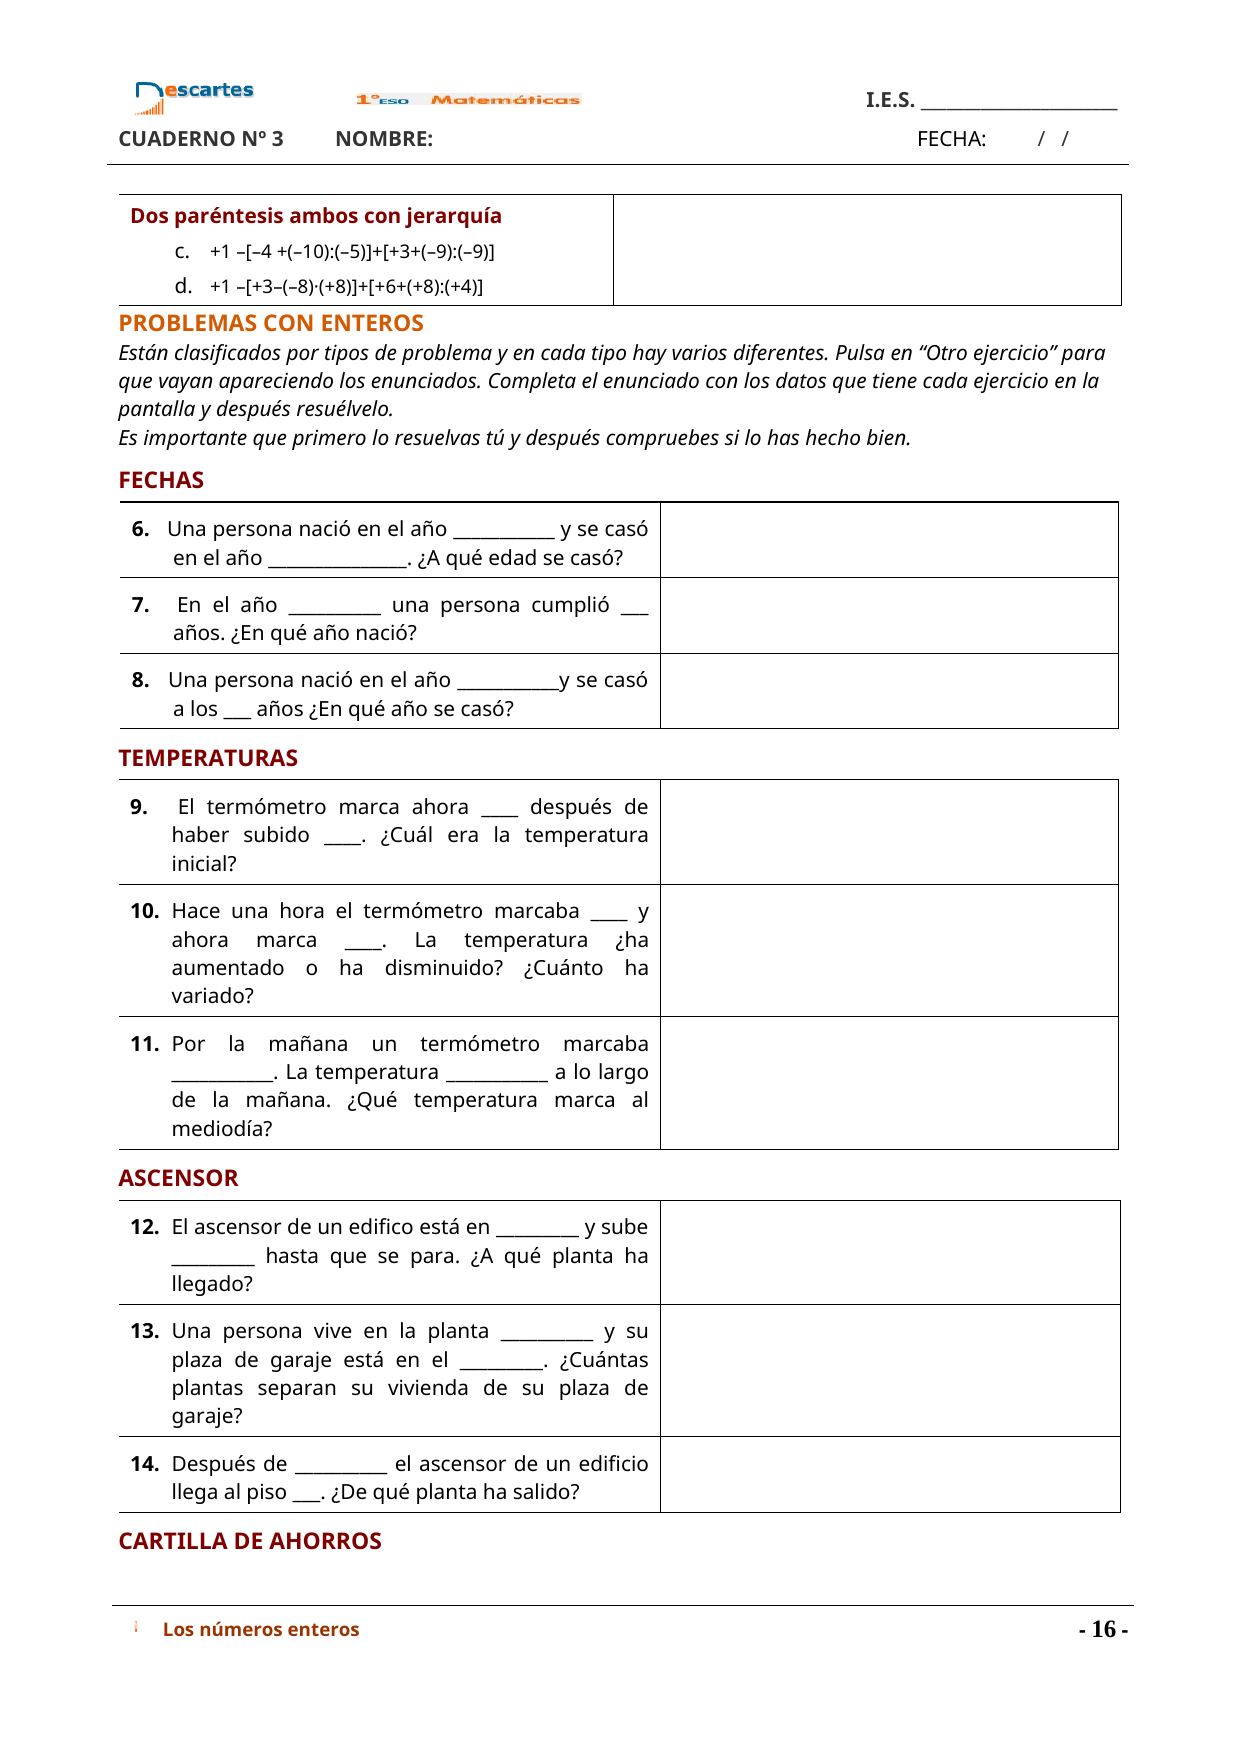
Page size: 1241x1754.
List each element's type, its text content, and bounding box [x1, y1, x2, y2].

text Están clasificados por tipos de problema y en cada tipo hay varios diferentes. Pulsa en “Otro ejercicio” para que vayan apareciendo los enunciados. Completa el enunciado con los datos que tiene cada ejercicio en la pantalla y después resuélvelo. [118, 338, 1122, 423]
table_header El termómetro marca ahora ____ después de haber subido ____. ¿Cuál era la temperatura inicial? [119, 780, 660, 883]
table_cell Una persona nació en el año ___________y se casó a los ___ años ¿En qué año se casó? [120, 654, 660, 728]
table_cell [614, 195, 1121, 305]
table_cell [661, 1305, 1120, 1436]
table_cell Hace una hora el termómetro marcaba ____ y ahora marca ____. La temperatura ¿ha aumentado o ha disminuido? ¿Cuánto ha variado? [119, 885, 660, 1016]
table_header [661, 503, 1118, 577]
text TEMPERATURAS [118, 742, 1122, 773]
text CARTILLA DE AHORROS [118, 1525, 1122, 1556]
table_cell En el año __________ una persona cumplió ___ años. ¿En qué año nació? [120, 578, 660, 653]
table_header [661, 780, 1118, 883]
picture [356, 93, 585, 105]
text PROBLEMAS CON ENTEROS [118, 306, 1122, 338]
table_cell Dos paréntesis ambos con jerarquía +1 –[–4 +(–10):(–5)]+[+3+(–9):(–9)] +1 –[+3–(–8)·(+8)]+[+6+(+8):(+4)] [119, 195, 613, 305]
table_cell [661, 654, 1118, 728]
table_cell Después de __________ el ascensor de un edificio llega al piso ___. ¿De qué planta ha salido? [119, 1437, 660, 1512]
table_cell Por la mañana un termómetro marcaba ___________. La temperatura ___________ a lo largo de la mañana. ¿Qué temperatura marca al mediodía? [119, 1017, 660, 1148]
text ASCENSOR [118, 1162, 1122, 1193]
table_cell [661, 578, 1118, 653]
picture [134, 82, 257, 115]
picture [134, 1620, 138, 1632]
table_cell [661, 885, 1118, 1016]
table_cell Una persona vive en la planta __________ y su plaza de garaje está en el _________. ¿Cuántas plantas separan su vivienda de su plaza de garaje? [119, 1305, 660, 1436]
table_header [661, 1201, 1120, 1303]
table_cell [661, 1017, 1118, 1148]
table_header El ascensor de un edifico está en _________ y sube _________ hasta que se para. ¿A qué planta ha llegado? [119, 1201, 660, 1303]
table_cell [661, 1437, 1120, 1512]
table_header Una persona nació en el año ___________ y se casó en el año _______________. ¿A qué edad se casó? [120, 503, 660, 577]
text Es importante que primero lo resuelvas tú y después compruebes si lo has hecho bien. [118, 423, 1122, 451]
text FECHAS [118, 464, 1122, 495]
